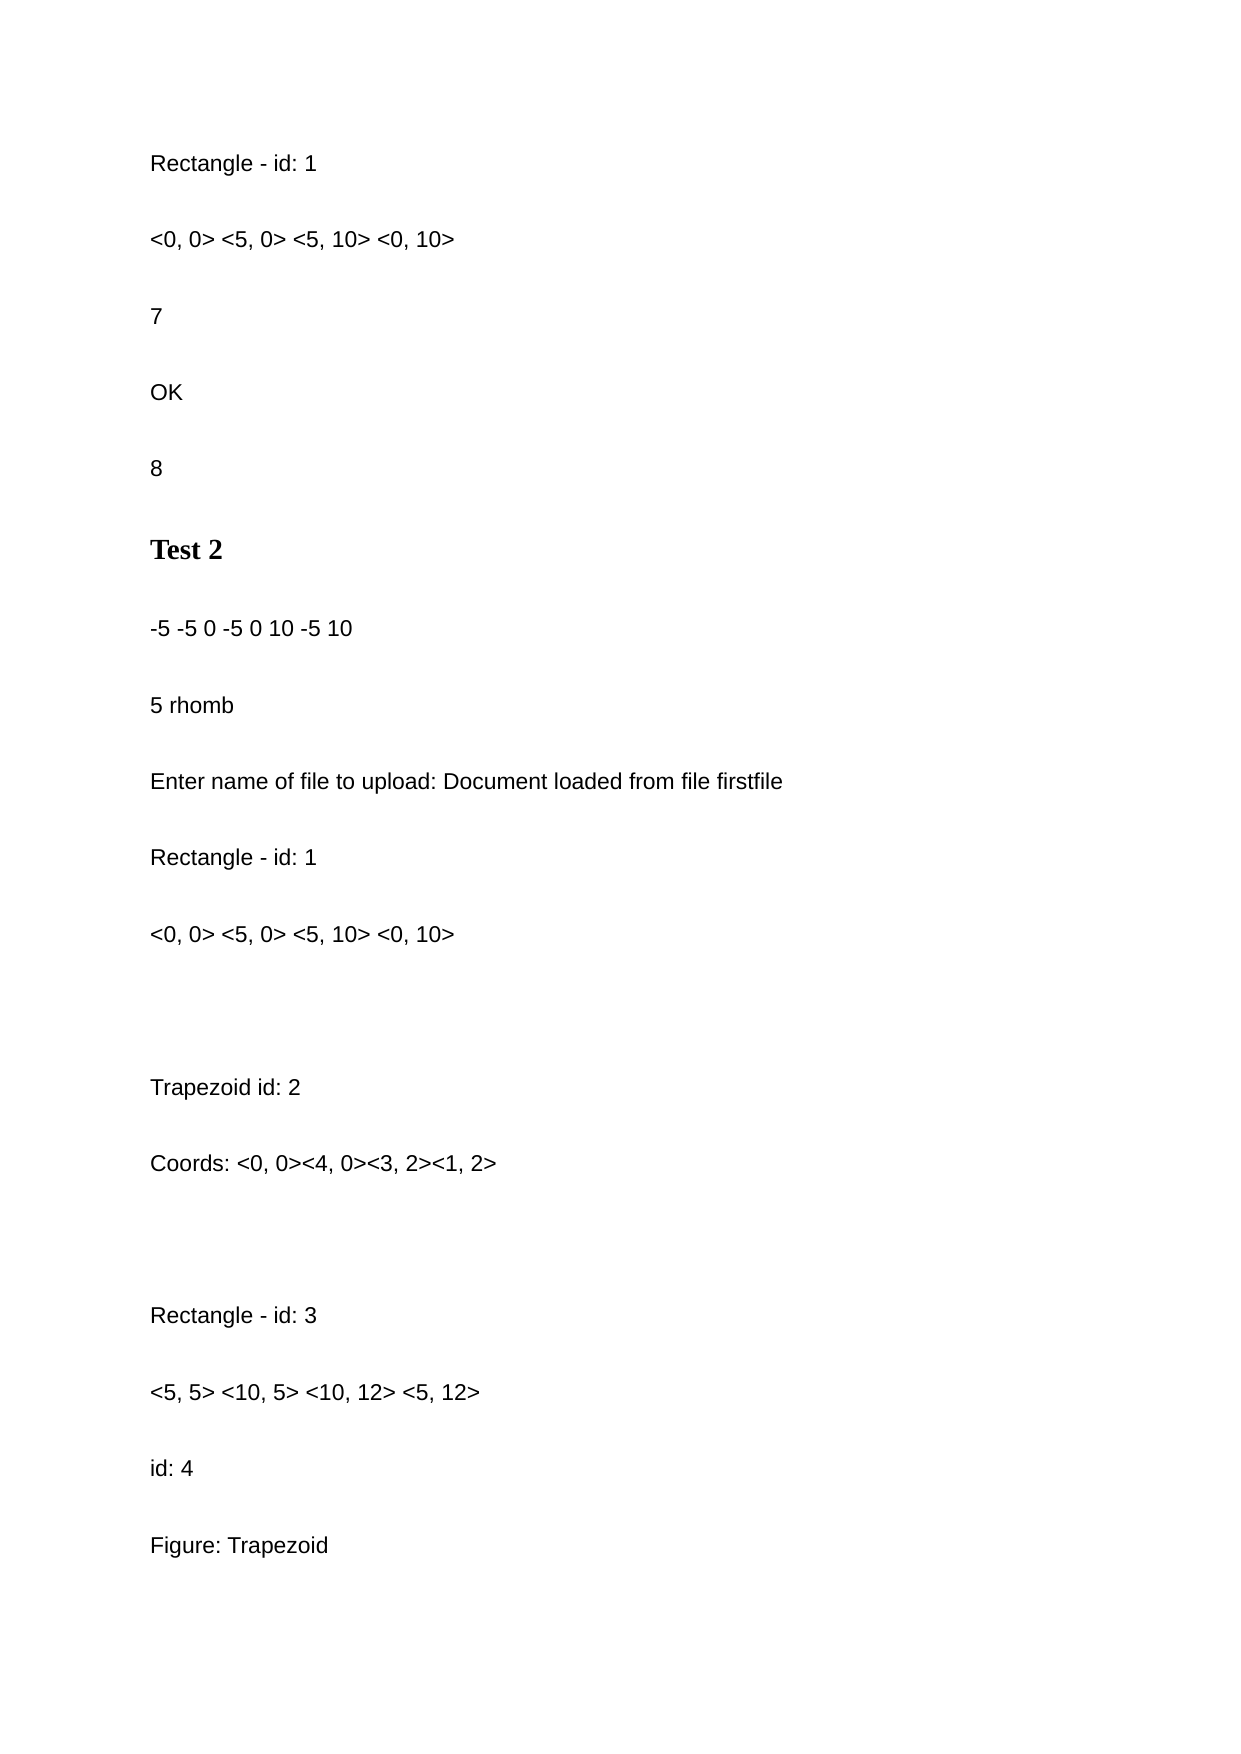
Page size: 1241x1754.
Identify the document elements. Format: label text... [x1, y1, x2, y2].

text Coords: <0, 0><4, 0><3, 2><1, 2> [150, 1150, 1090, 1176]
text id: 4 [150, 1455, 1090, 1482]
text Test 2 [150, 532, 1090, 565]
text Rectangle - id: 3 [150, 1302, 1090, 1329]
text <5, 5> <10, 5> <10, 12> <5, 12> [150, 1379, 1090, 1405]
text -5 -5 0 -5 0 10 -5 10 [150, 615, 1090, 642]
text <0, 0> <5, 0> <5, 10> <0, 10> [150, 921, 1090, 947]
text 8 [150, 455, 1090, 482]
text Rectangle - id: 1 [150, 150, 1090, 176]
text 5 rhomb [150, 692, 1090, 718]
text Figure: Trapezoid [150, 1532, 1090, 1558]
text Rectangle - id: 1 [150, 844, 1090, 871]
text 7 [150, 303, 1090, 329]
text OK [150, 379, 1090, 405]
text Trapezoid id: 2 [150, 1073, 1090, 1100]
text <0, 0> <5, 0> <5, 10> <0, 10> [150, 226, 1090, 253]
text Enter name of file to upload: Document loaded from file firstfile [150, 768, 1090, 794]
